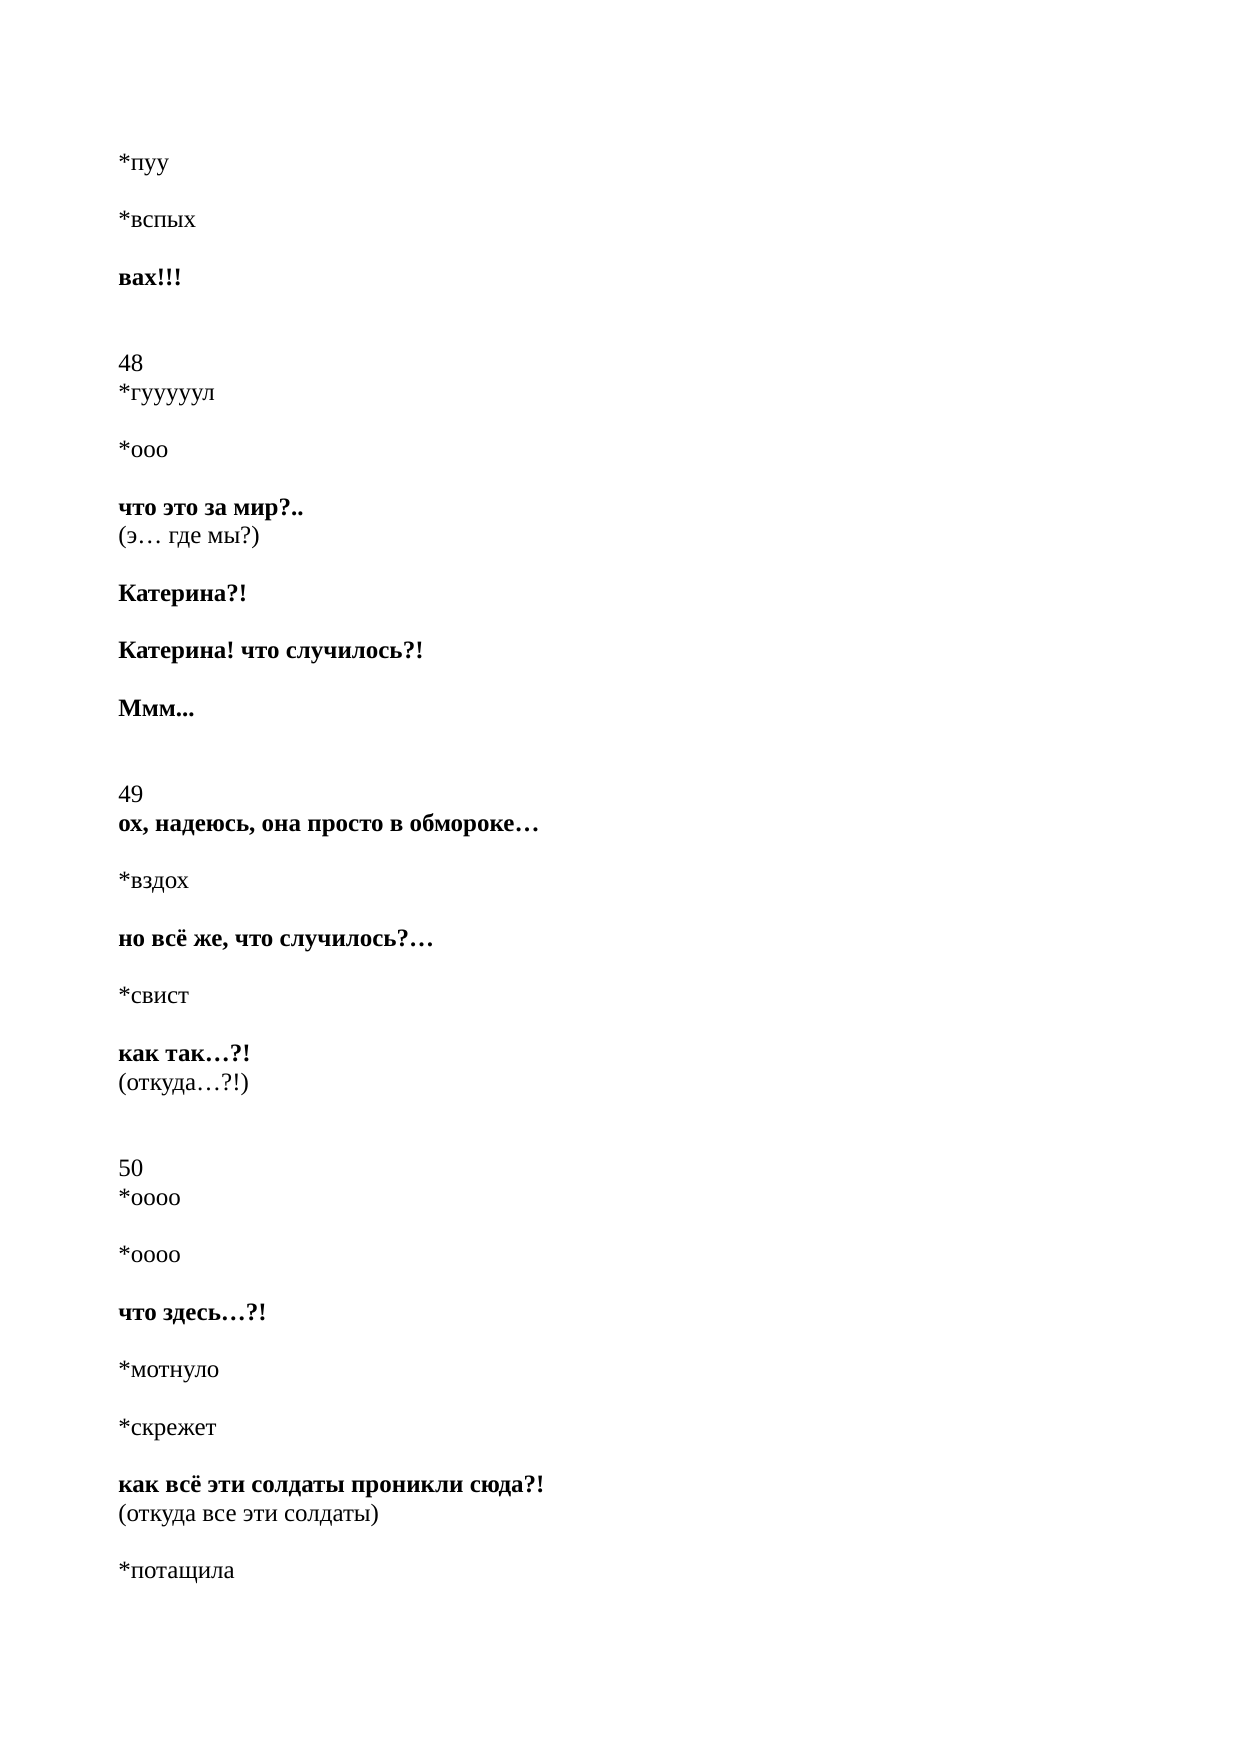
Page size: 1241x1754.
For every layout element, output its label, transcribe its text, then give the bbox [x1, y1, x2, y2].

text Катерина! что случилось?! [118, 636, 1122, 664]
text (э… где мы?) [118, 521, 1122, 549]
text как всё эти солдаты проникли сюда?! [118, 1469, 1122, 1498]
text 50 [118, 1153, 1122, 1182]
text *гууууул [118, 377, 1122, 406]
text *оооо [118, 1182, 1122, 1211]
text *вздох [118, 866, 1122, 894]
text *свист [118, 981, 1122, 1009]
text *пуу [118, 147, 1122, 176]
text Катерина?! [118, 578, 1122, 607]
text как так…?! [118, 1038, 1122, 1067]
text 48 [118, 348, 1122, 377]
text 49 [118, 779, 1122, 808]
text *ооо [118, 434, 1122, 463]
text (откуда все эти солдаты) [118, 1498, 1122, 1527]
text *оооо [118, 1239, 1122, 1268]
text *скрежет [118, 1412, 1122, 1441]
text что здесь…?! [118, 1297, 1122, 1326]
text Ммм... [118, 693, 1122, 722]
text *потащила [118, 1556, 1122, 1584]
text что это за мир?.. [118, 492, 1122, 521]
text но всё же, что случилось?… [118, 923, 1122, 952]
text ох, надеюсь, она просто в обмороке… [118, 808, 1122, 837]
text *вспых [118, 204, 1122, 233]
text вах!!! [118, 262, 1122, 291]
text *мотнуло [118, 1354, 1122, 1383]
text (откуда…?!) [118, 1067, 1122, 1096]
